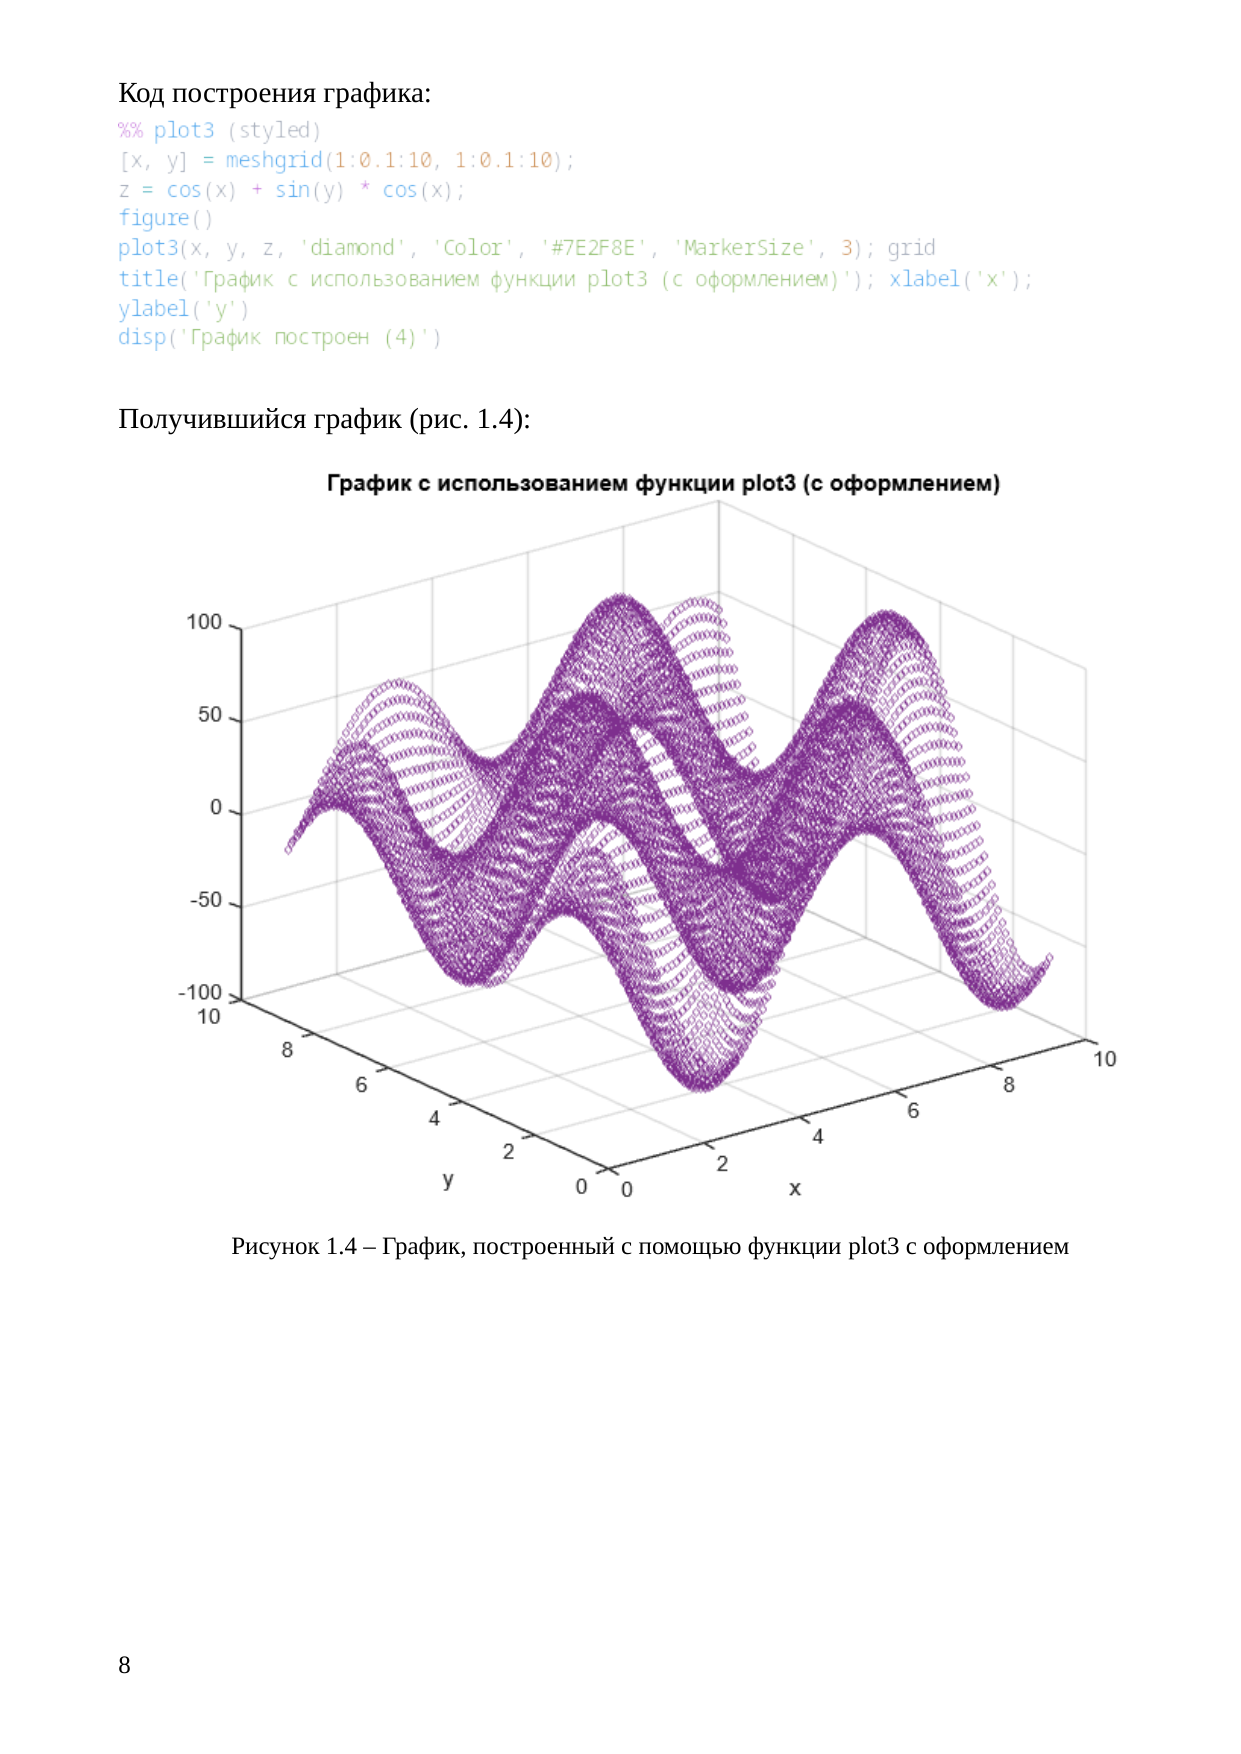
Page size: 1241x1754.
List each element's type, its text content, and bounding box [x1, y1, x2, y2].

text Код построения графика: [118, 75, 1184, 108]
text Получившийся график (рис. 1.4): [118, 401, 1184, 435]
text Рисунок 1.4 – График, построенный с помощью функции plot3 с оформлением [117, 1231, 1184, 1260]
